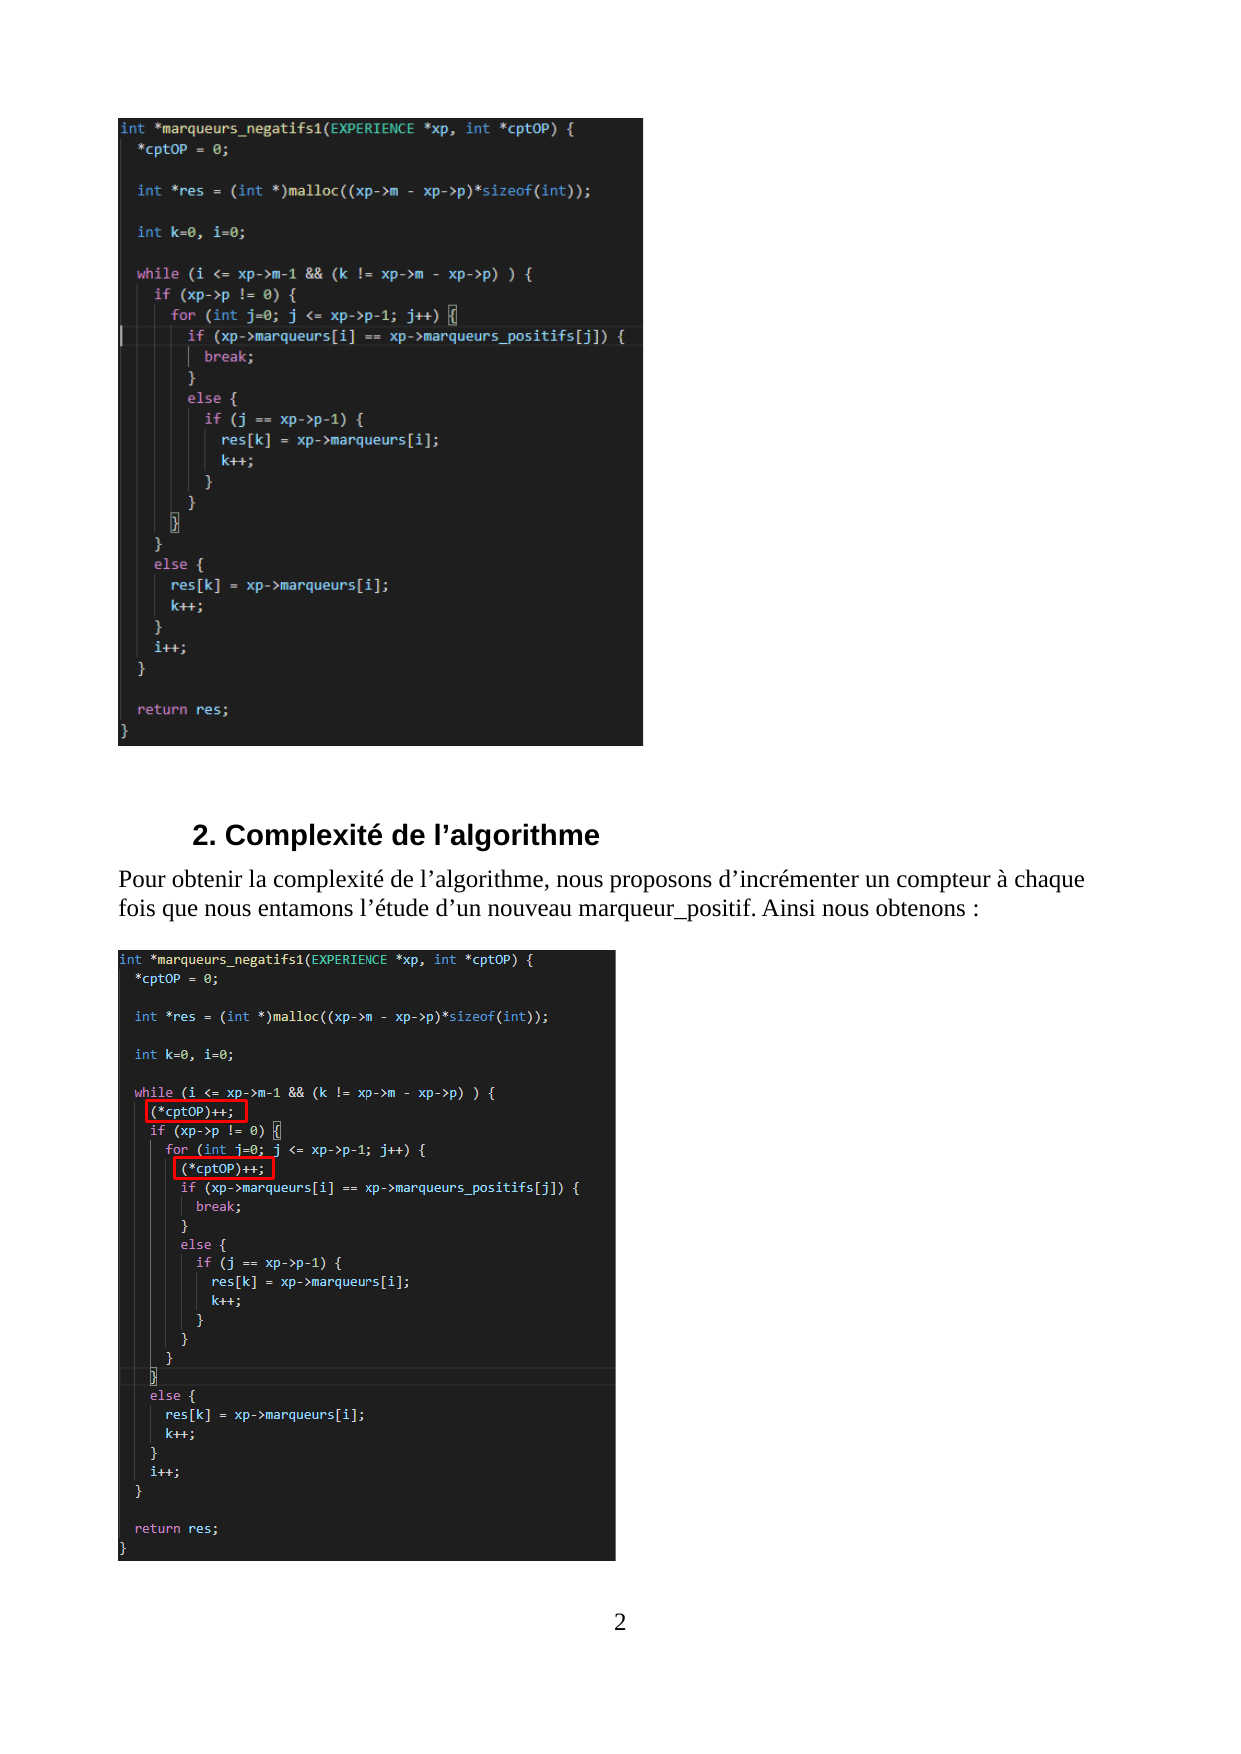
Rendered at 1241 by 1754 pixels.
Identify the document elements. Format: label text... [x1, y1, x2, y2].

picture [118, 950, 616, 1561]
subtitle 2. Complexité de l’algorithme [118, 818, 1122, 852]
picture [118, 118, 644, 746]
text Pour obtenir la complexité de l’algorithme, nous proposons d’incrémenter un compteur à chaque fois que nous entamons l’étude d’un nouveau marqueur_positif. Ainsi nous obtenons : [118, 864, 1122, 922]
